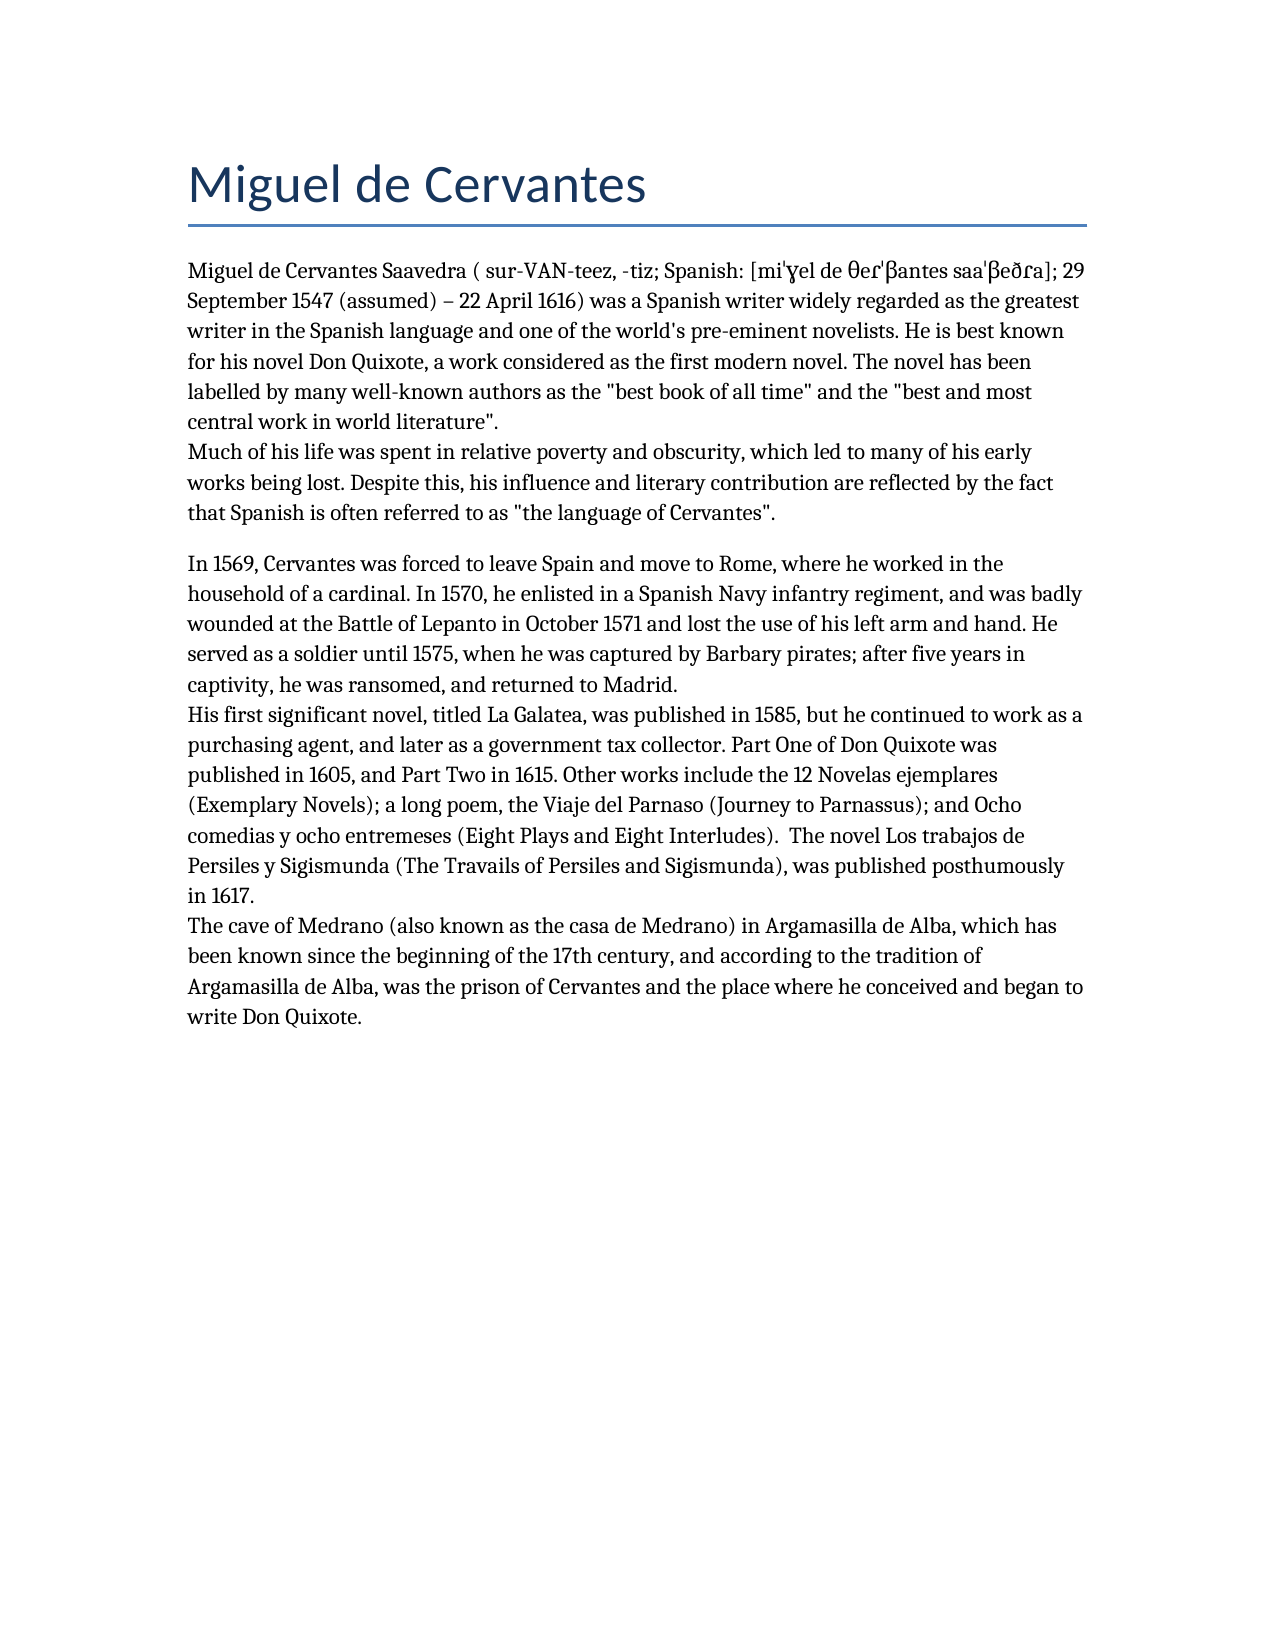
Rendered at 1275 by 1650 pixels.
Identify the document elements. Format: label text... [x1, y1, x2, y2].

title Miguel de Cervantes [187, 150, 1087, 227]
text In 1569, Cervantes was forced to leave Spain and move to Rome, where he worked in the household of a cardinal. In 1570, he enlisted in a Spanish Navy infantry regiment, and was badly wounded at the Battle of Lepanto in October 1571 and lost the use of his left arm and hand. He served as a soldier until 1575, when he was captured by Barbary pirates; after five years in captivity, he was ransomed, and returned to Madrid. His first significant novel, titled La Galatea, was published in 1585, but he continued to work as a purchasing agent, and later as a government tax collector. Part One of Don Quixote was published in 1605, and Part Two in 1615. Other works include the 12 Novelas ejemplares (Exemplary Novels); a long poem, the Viaje del Parnaso (Journey to Parnassus); and Ocho comedias y ocho entremeses (Eight Plays and Eight Interludes). The novel Los trabajos de Persiles y Sigismunda (The Travails of Persiles and Sigismunda), was published posthumously in 1617. The cave of Medrano (also known as the casa de Medrano) in Argamasilla de Alba, which has been known since the beginning of the 17th century, and according to the tradition of Argamasilla de Alba, was the prison of Cervantes and the place where he conceived and began to write Don Quixote. [187, 551, 1087, 1030]
text Miguel de Cervantes Saavedra ( sur-VAN-teez, -⁠tiz; Spanish: [miˈɣel de θeɾˈβantes saaˈβeðɾa]; 29 September 1547 (assumed) – 22 April 1616) was a Spanish writer widely regarded as the greatest writer in the Spanish language and one of the world's pre-eminent novelists. He is best known for his novel Don Quixote, a work considered as the first modern novel. The novel has been labelled by many well-known authors as the "best book of all time" and the "best and most central work in world literature". Much of his life was spent in relative poverty and obscurity, which led to many of his early works being lost. Despite this, his influence and literary contribution are reflected by the fact that Spanish is often referred to as "the language of Cervantes". [187, 258, 1087, 526]
